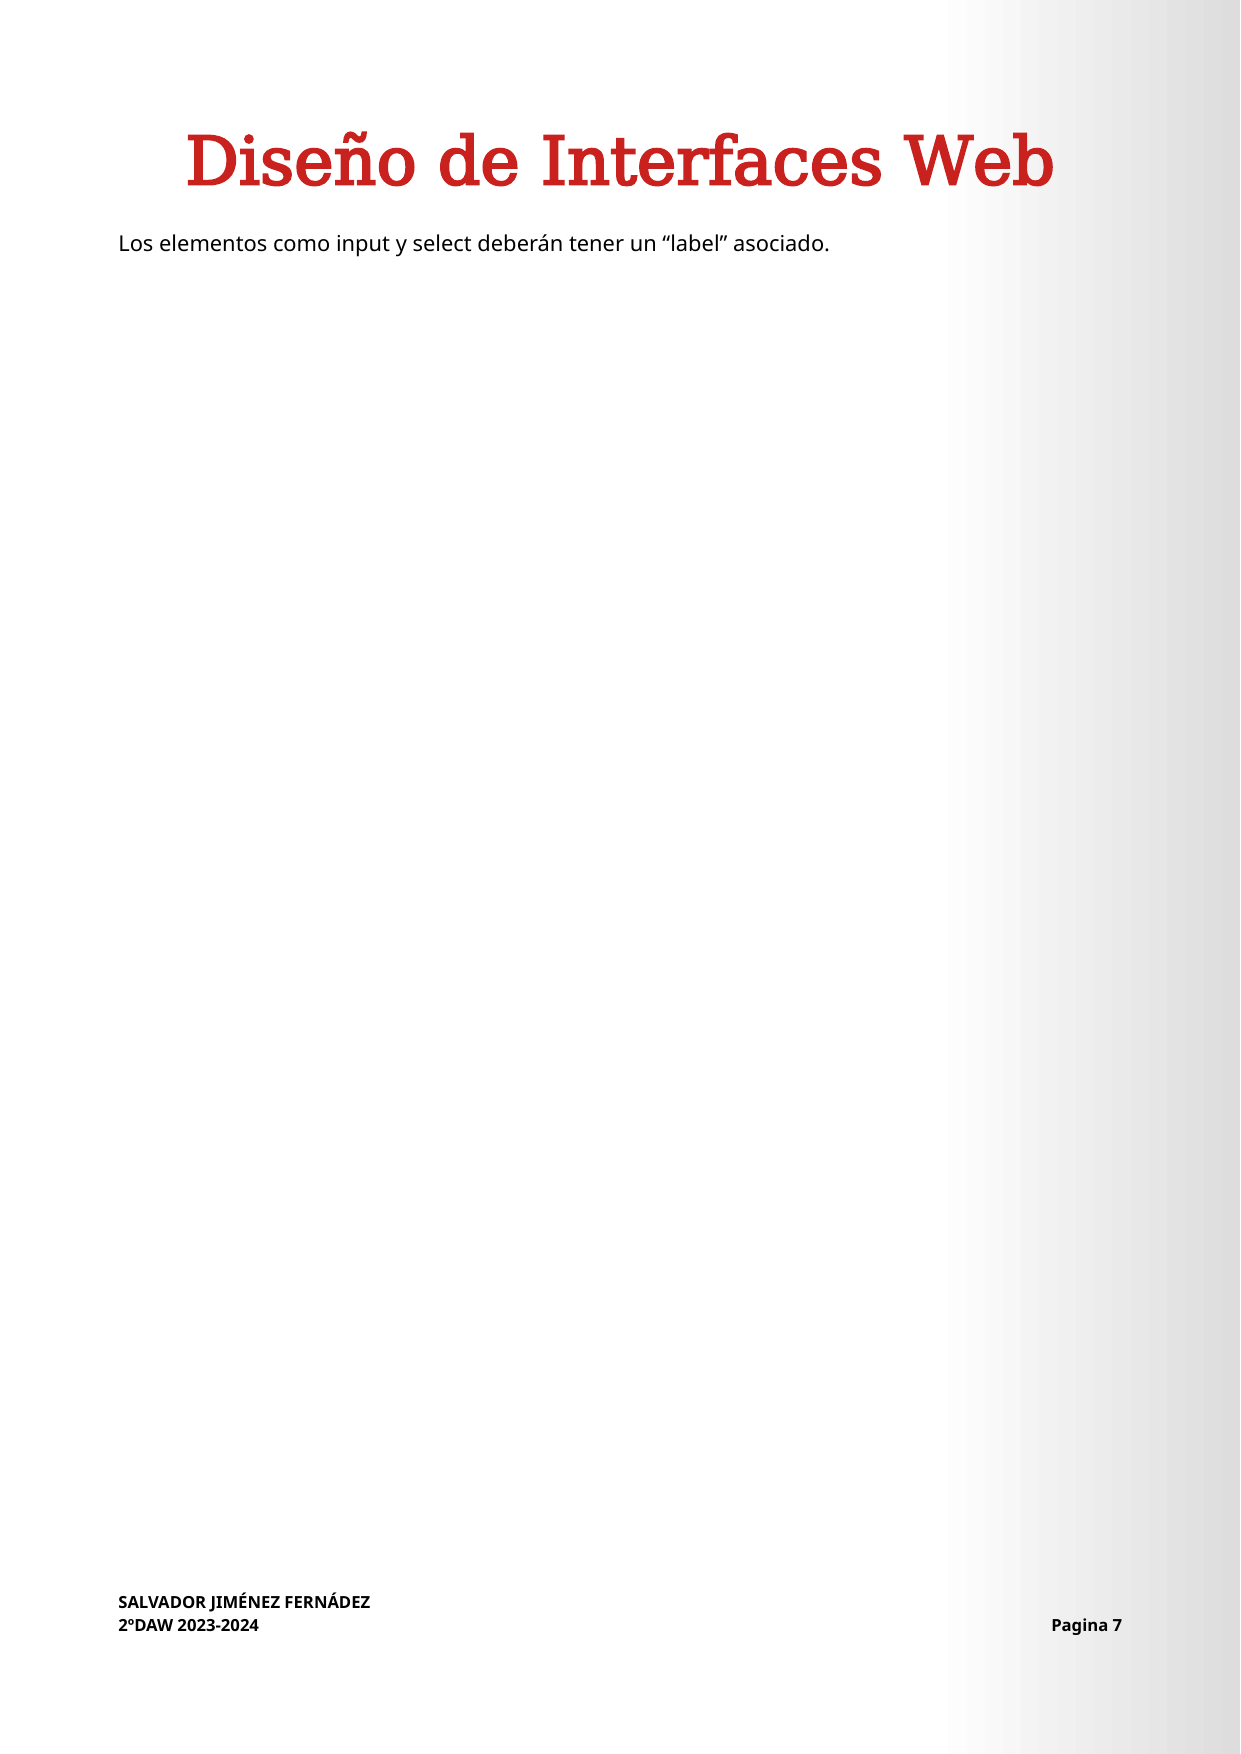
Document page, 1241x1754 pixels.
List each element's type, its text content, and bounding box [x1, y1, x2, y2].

text Los elementos como input y select deberán tener un “label” asociado. [118, 228, 1122, 257]
